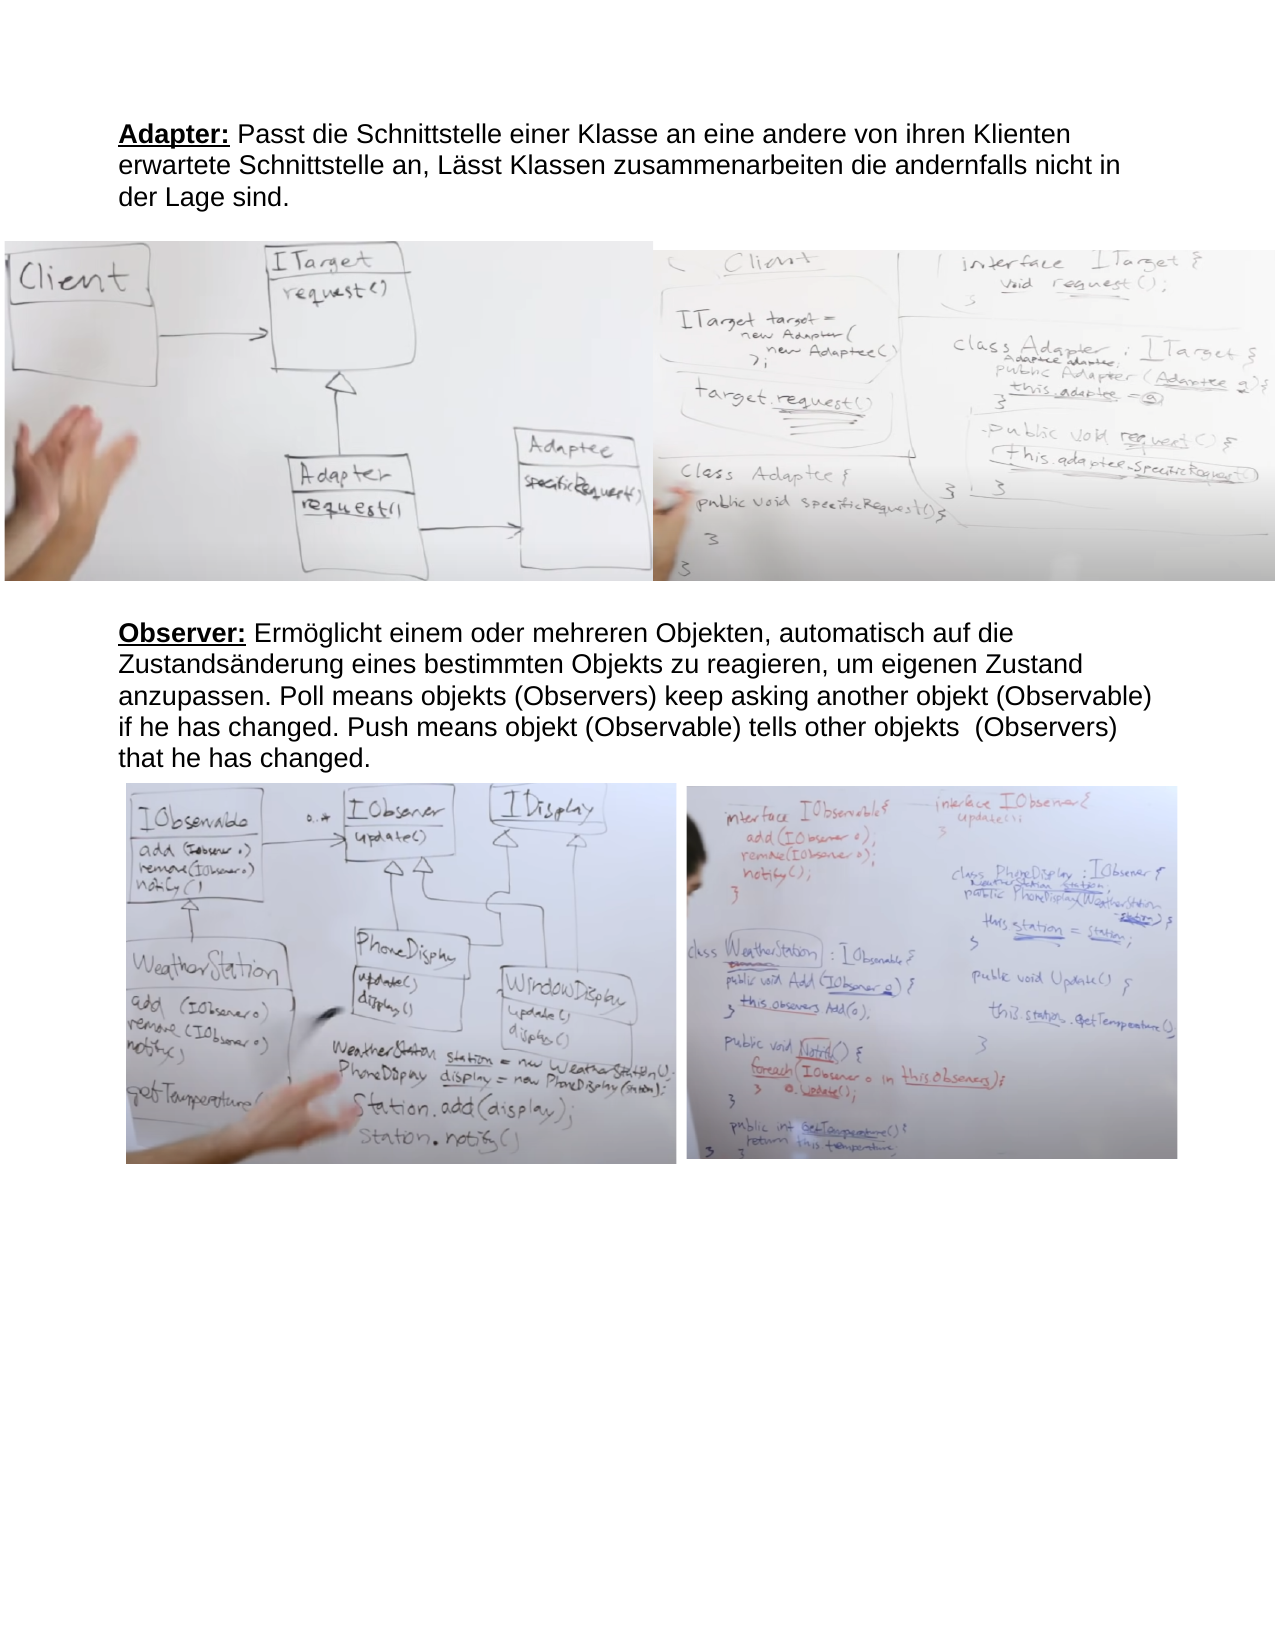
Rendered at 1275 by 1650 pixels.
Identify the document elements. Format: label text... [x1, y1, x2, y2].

picture [126, 783, 677, 1164]
text Adapter: Passt die Schnittstelle einer Klasse an eine andere von ihren Klienten erwartete Schnittstelle an, Lässt Klassen zusammenarbeiten die andernfalls nicht in der Lage sind. [118, 118, 1157, 212]
picture [4, 241, 1275, 581]
picture [686, 786, 1178, 1159]
text Observer: Ermöglicht einem oder mehreren Objekten, automatisch auf die Zustandsänderung eines bestimmten Objekts zu reagieren, um eigenen Zustand anzupassen. Poll means objekts (Observers) keep asking another objekt (Observable) if he has changed. Push means objekt (Observable) tells other objekts (Observers) that he has changed. [118, 617, 1157, 773]
